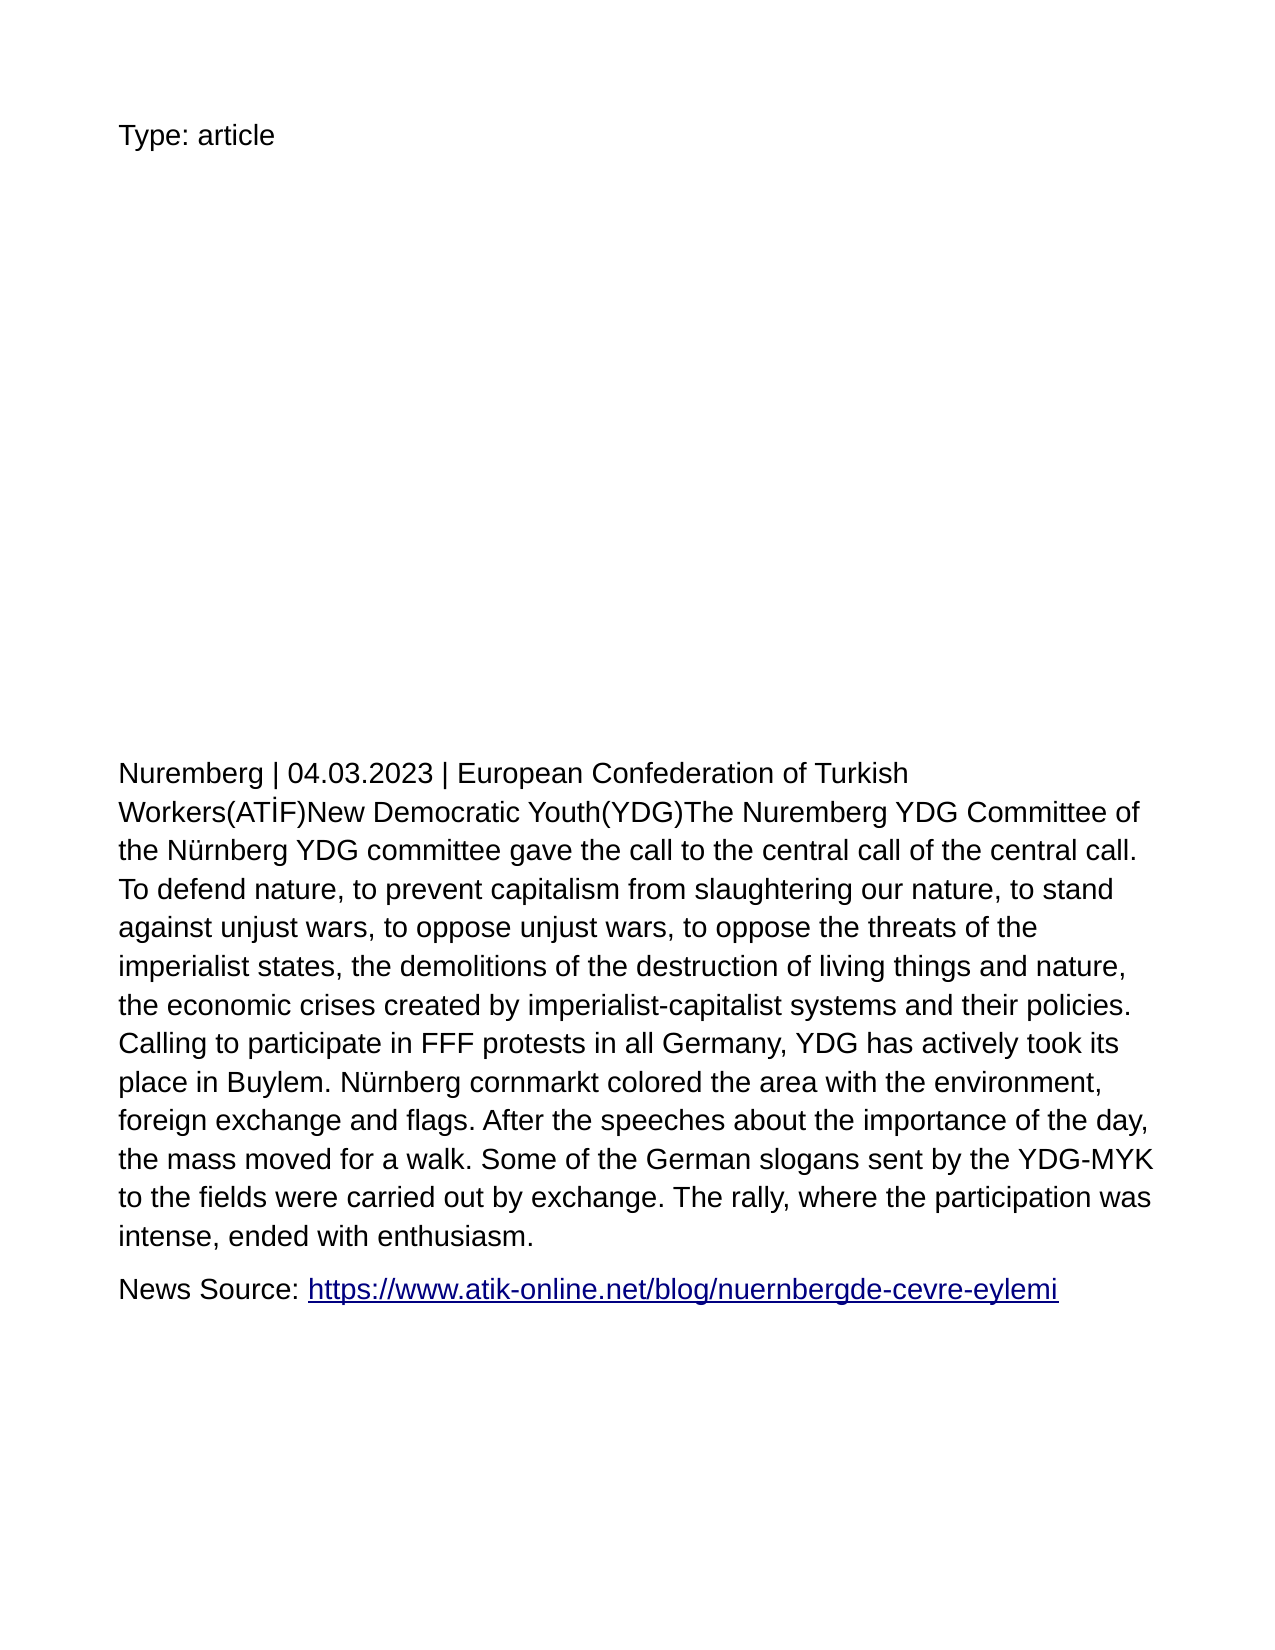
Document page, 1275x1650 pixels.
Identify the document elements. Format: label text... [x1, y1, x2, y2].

text Type: article [118, 118, 1157, 152]
text Nuremberg | 04.03.2023 | European Confederation of Turkish Workers(ATİF)New Democratic Youth(YDG)The Nuremberg YDG Committee of the Nürnberg YDG committee gave the call to the central call of the central call. To defend nature, to prevent capitalism from slaughtering our nature, to stand against unjust wars, to oppose unjust wars, to oppose the threats of the imperialist states, the demolitions of the destruction of living things and nature, the economic crises created by imperialist-capitalist systems and their policies. Calling to participate in FFF protests in all Germany, YDG has actively took its place in Buylem. Nürnberg cornmarkt colored the area with the environment, foreign exchange and flags. After the speeches about the importance of the day, the mass moved for a walk. Some of the German slogans sent by the YDG-MYK to the fields were carried out by exchange. The rally, where the participation was intense, ended with enthusiasm. [118, 171, 1157, 1252]
text News Source: https://www.atik-online.net/blog/nuernbergde-cevre-eylemi [118, 1272, 1157, 1306]
